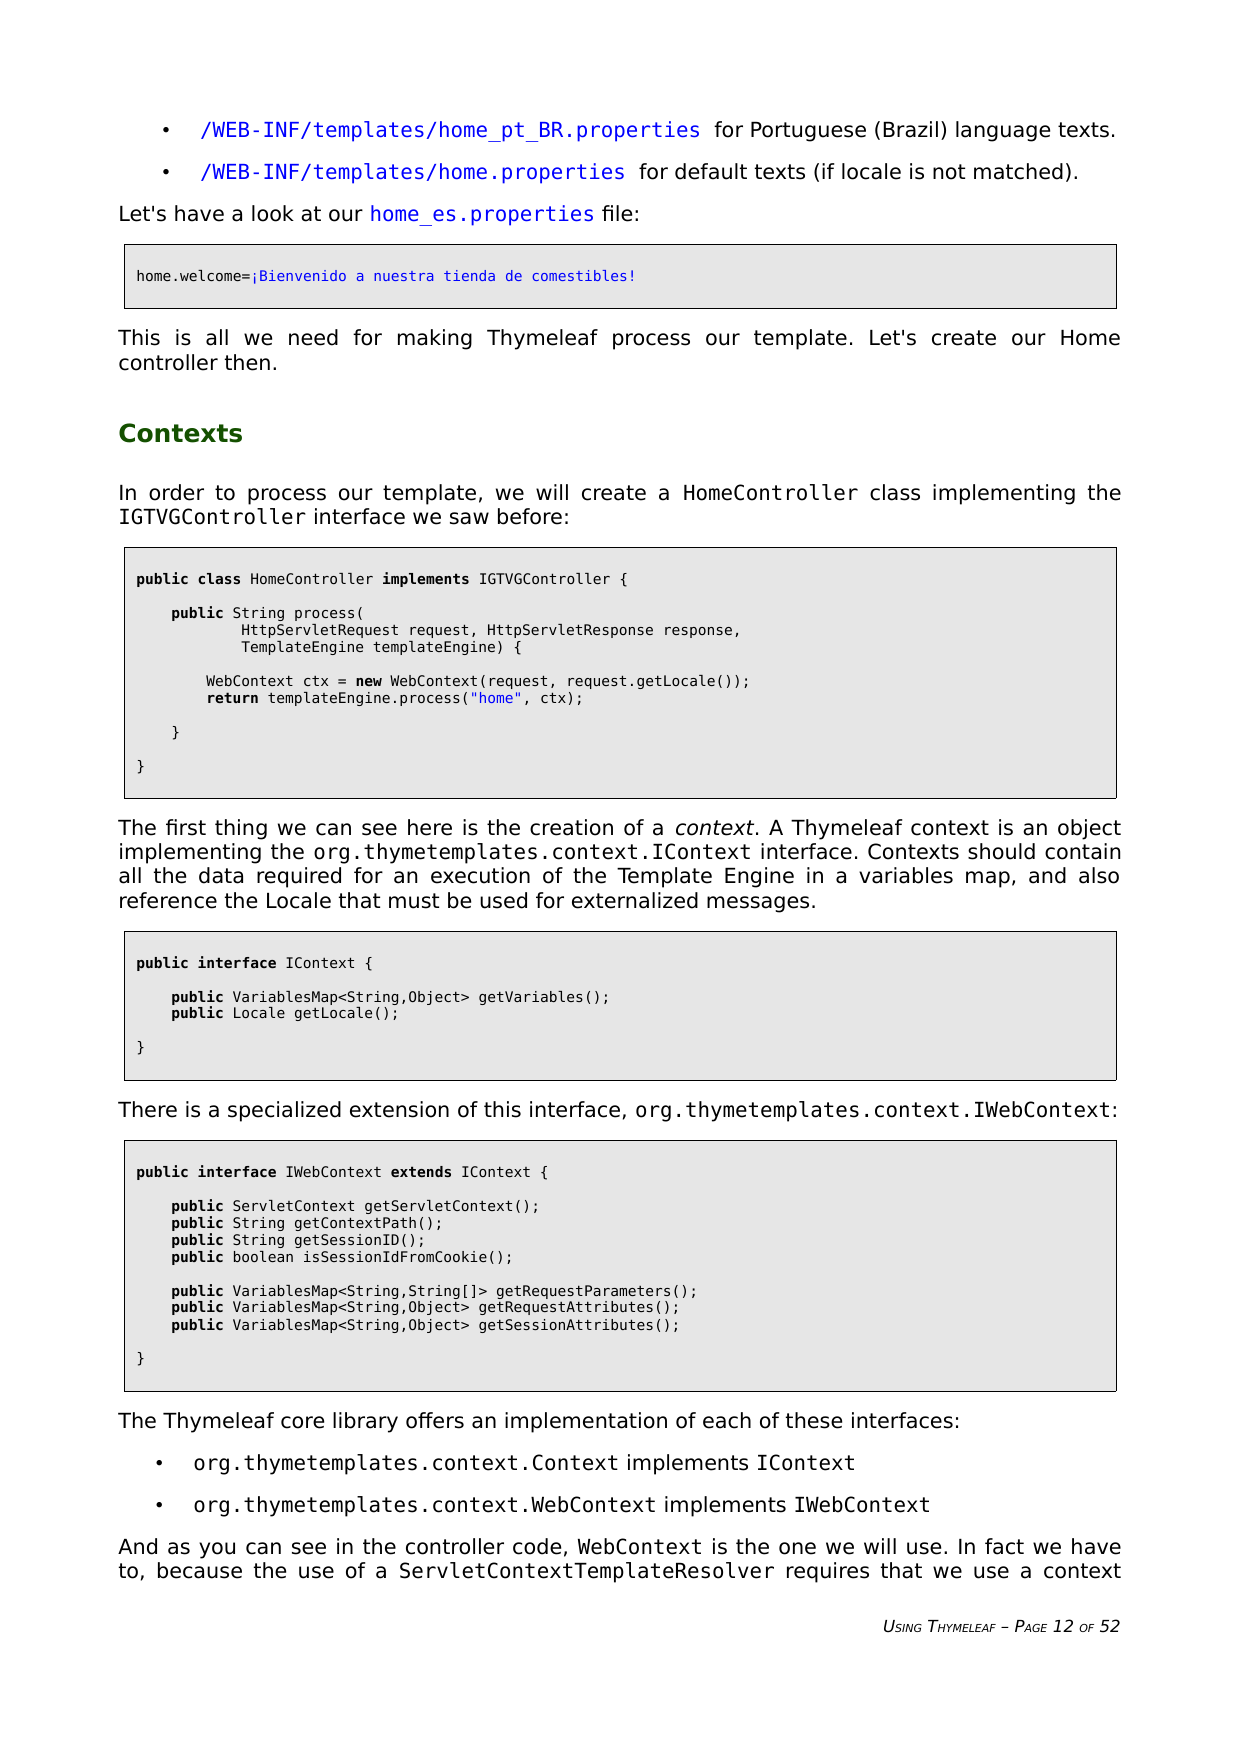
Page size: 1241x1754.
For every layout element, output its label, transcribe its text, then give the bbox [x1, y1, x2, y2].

text The first thing we can see here is the creation of a context. A Thymeleaf context is an object implementing the org.thymetemplates.context.IContext interface. Contexts should contain all the data required for an execution of the Template Engine in a variables map, and also reference the Locale that must be used for externalized messages. [118, 816, 1122, 913]
text There is a specialized extension of this interface, org.thymetemplates.context.IWebContext: [118, 1098, 1122, 1122]
list org.thymetemplates.context.WebContext implements IWebContext [156, 1493, 1122, 1517]
list /WEB-INF/templates/home_pt_BR.properties for Portuguese (Brazil) language texts. [162, 118, 1122, 142]
text public interface IContext { public VariablesMap<String,Object> getVariables(); public Locale getLocale(); } [125, 932, 1116, 1080]
text public class HomeController implements IGTVGController { public String process( HttpServletRequest request, HttpServletResponse response, TemplateEngine templateEngine) { WebContext ctx = new WebContext(request, request.getLocale()); return templateEngine.process("home", ctx); } } [125, 548, 1116, 798]
text And as you can see in the controller code, WebContext is the one we will use. In fact we have to, because the use of a ServletContextTemplateResolver requires that we use a context [118, 1535, 1122, 1583]
text home.welcome=¡Bienvenido a nuestra tienda de comestibles! [125, 245, 1116, 308]
list /WEB-INF/templates/home.properties for default texts (if locale is not matched). [162, 160, 1122, 184]
text public interface IWebContext extends IContext { public ServletContext getServletContext(); public String getContextPath(); public String getSessionID(); public boolean isSessionIdFromCookie(); public VariablesMap<String,String[]> getRequestParameters(); public VariablesMap<String,Object> getRequestAttributes(); public VariablesMap<String,Object> getSessionAttributes(); } [125, 1141, 1116, 1391]
list org.thymetemplates.context.Context implements IContext [156, 1451, 1122, 1475]
text The Thymeleaf core library offers an implementation of each of these interfaces: [118, 1409, 1122, 1433]
text In order to process our template, we will create a HomeController class implementing the IGTVGController interface we saw before: [118, 481, 1122, 529]
text This is all we need for making Thymeleaf process our template. Let's create our Home controller then. [118, 326, 1122, 375]
subtitle Contexts [118, 419, 1122, 448]
text Let's have a look at our home_es.properties file: [118, 202, 1122, 226]
